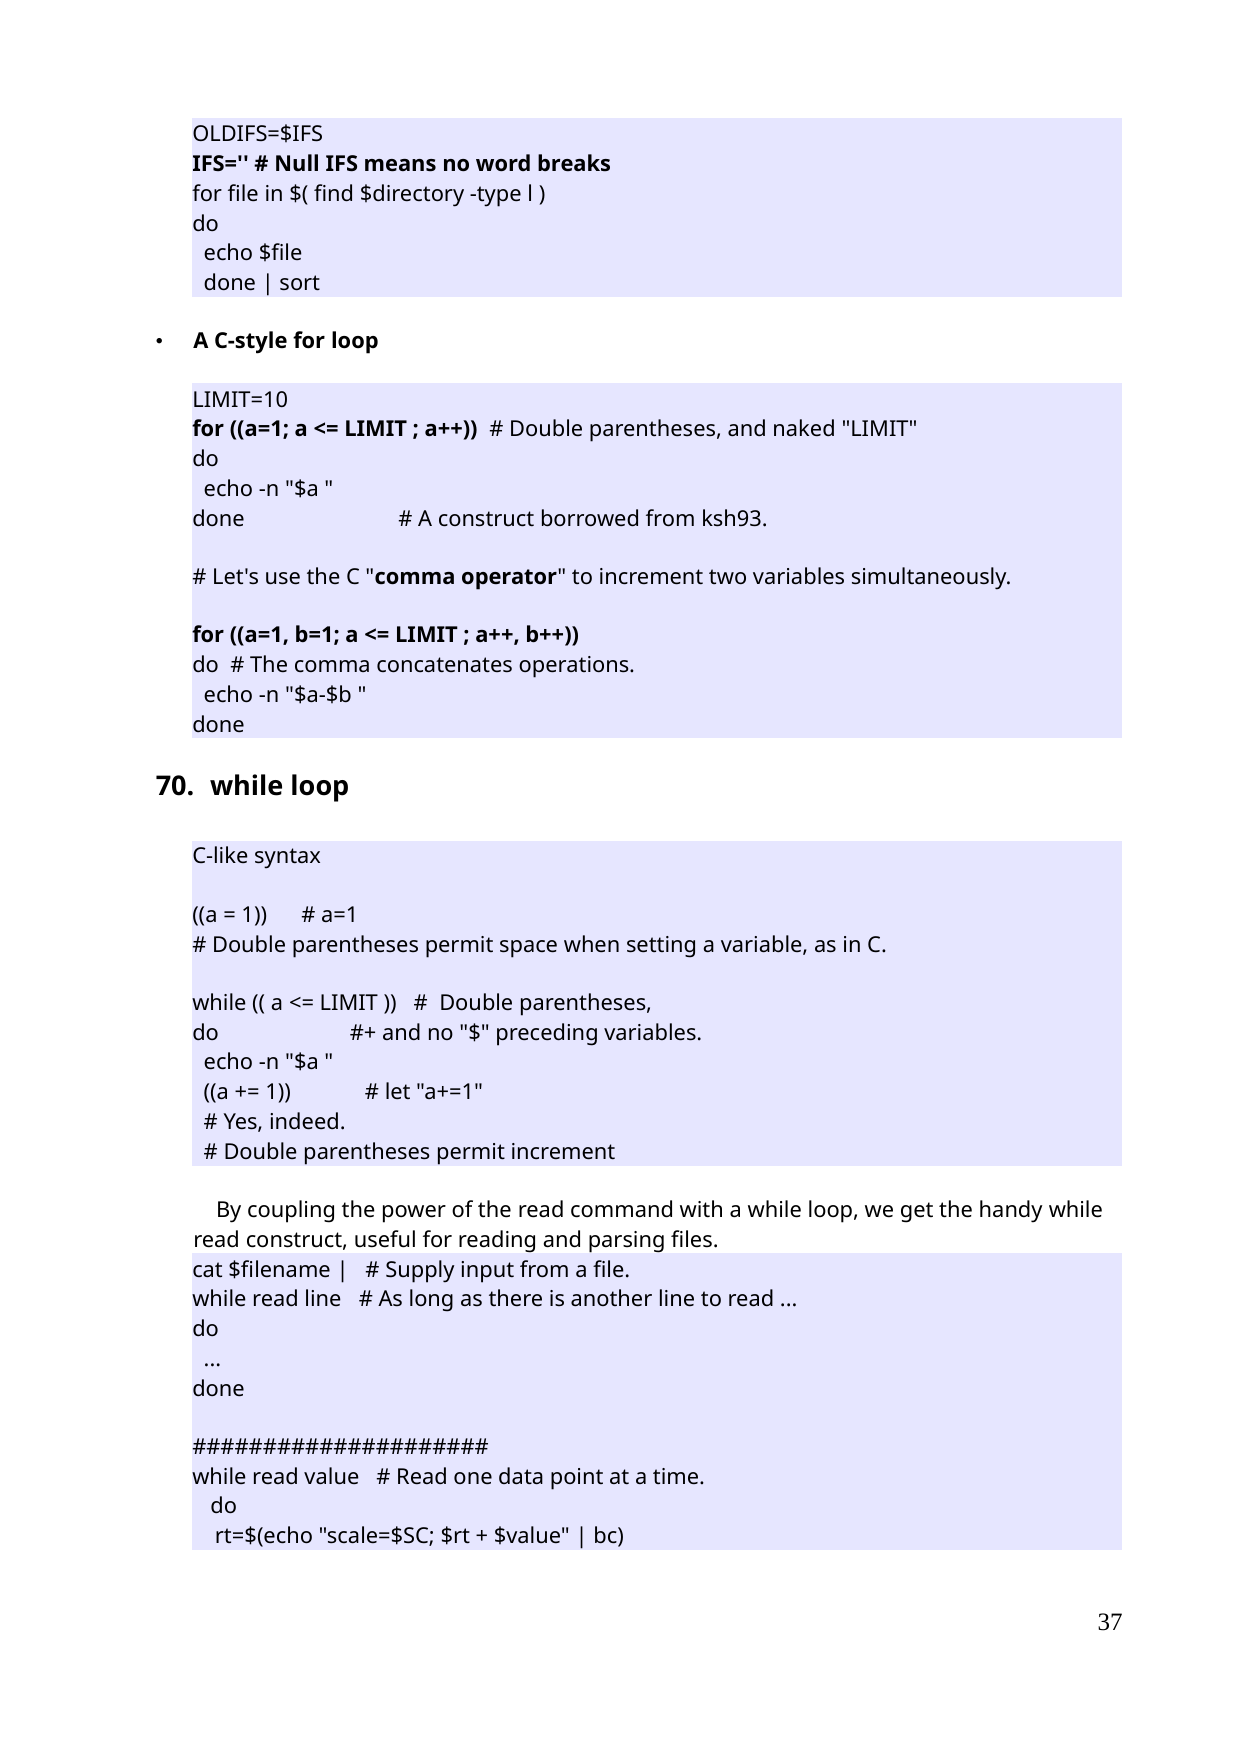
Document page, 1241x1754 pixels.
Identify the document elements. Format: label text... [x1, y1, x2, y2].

list do [192, 443, 1122, 473]
list # Yes, indeed. [192, 1106, 1122, 1136]
list cat $filename | # Supply input from a file. [192, 1253, 1122, 1283]
list # Double parentheses permit space when setting a variable, as in C. [192, 928, 1122, 958]
list echo $file [192, 237, 1122, 267]
list do [192, 207, 1122, 237]
list for ((a=1; a <= LIMIT ; a++)) # Double parentheses, and naked "LIMIT" [192, 413, 1122, 443]
list for ((a=1, b=1; a <= LIMIT ; a++, b++)) [192, 619, 1122, 649]
list A C-style for loop [156, 325, 1122, 355]
list while read line # As long as there is another line to read ... [192, 1283, 1122, 1313]
list ((a = 1)) # a=1 [192, 899, 1122, 928]
text while read value # Read one data point at a time. [192, 1461, 1122, 1491]
list C-like syntax [192, 841, 1122, 870]
list while (( a <= LIMIT )) # Double parentheses, [192, 987, 1122, 1017]
text rt=$(echo "scale=$SC; $rt + $value" | bc) [192, 1520, 1122, 1550]
text do [192, 1491, 1122, 1520]
list echo -n "$a-$b " [192, 679, 1122, 708]
list echo -n "$a " [192, 1046, 1122, 1076]
list LIMIT=10 [192, 383, 1122, 413]
list while loop [156, 767, 1122, 804]
list ((a += 1)) # let "a+=1" [192, 1076, 1122, 1106]
list for file in $( find $directory -type l ) [192, 178, 1122, 207]
list echo -n "$a " [192, 473, 1122, 503]
list done | sort [192, 267, 1122, 297]
list ... [192, 1343, 1122, 1373]
list do #+ and no "$" preceding variables. [192, 1017, 1122, 1046]
list IFS='' # Null IFS means no word breaks [192, 148, 1122, 178]
list By coupling the power of the read command with a while loop, we get the handy while read construct, useful for reading and parsing files. [156, 1194, 1122, 1253]
text ##################### [192, 1431, 1122, 1461]
list do # The comma concatenates operations. [192, 649, 1122, 679]
list done [192, 708, 1122, 738]
list do [192, 1313, 1122, 1343]
list OLDIFS=$IFS [192, 118, 1122, 148]
list done # A construct borrowed from ksh93. [192, 503, 1122, 532]
list # Let's use the C "comma operator" to increment two variables simultaneously. [192, 561, 1122, 591]
list # Double parentheses permit increment [192, 1136, 1122, 1166]
list done [192, 1373, 1122, 1402]
